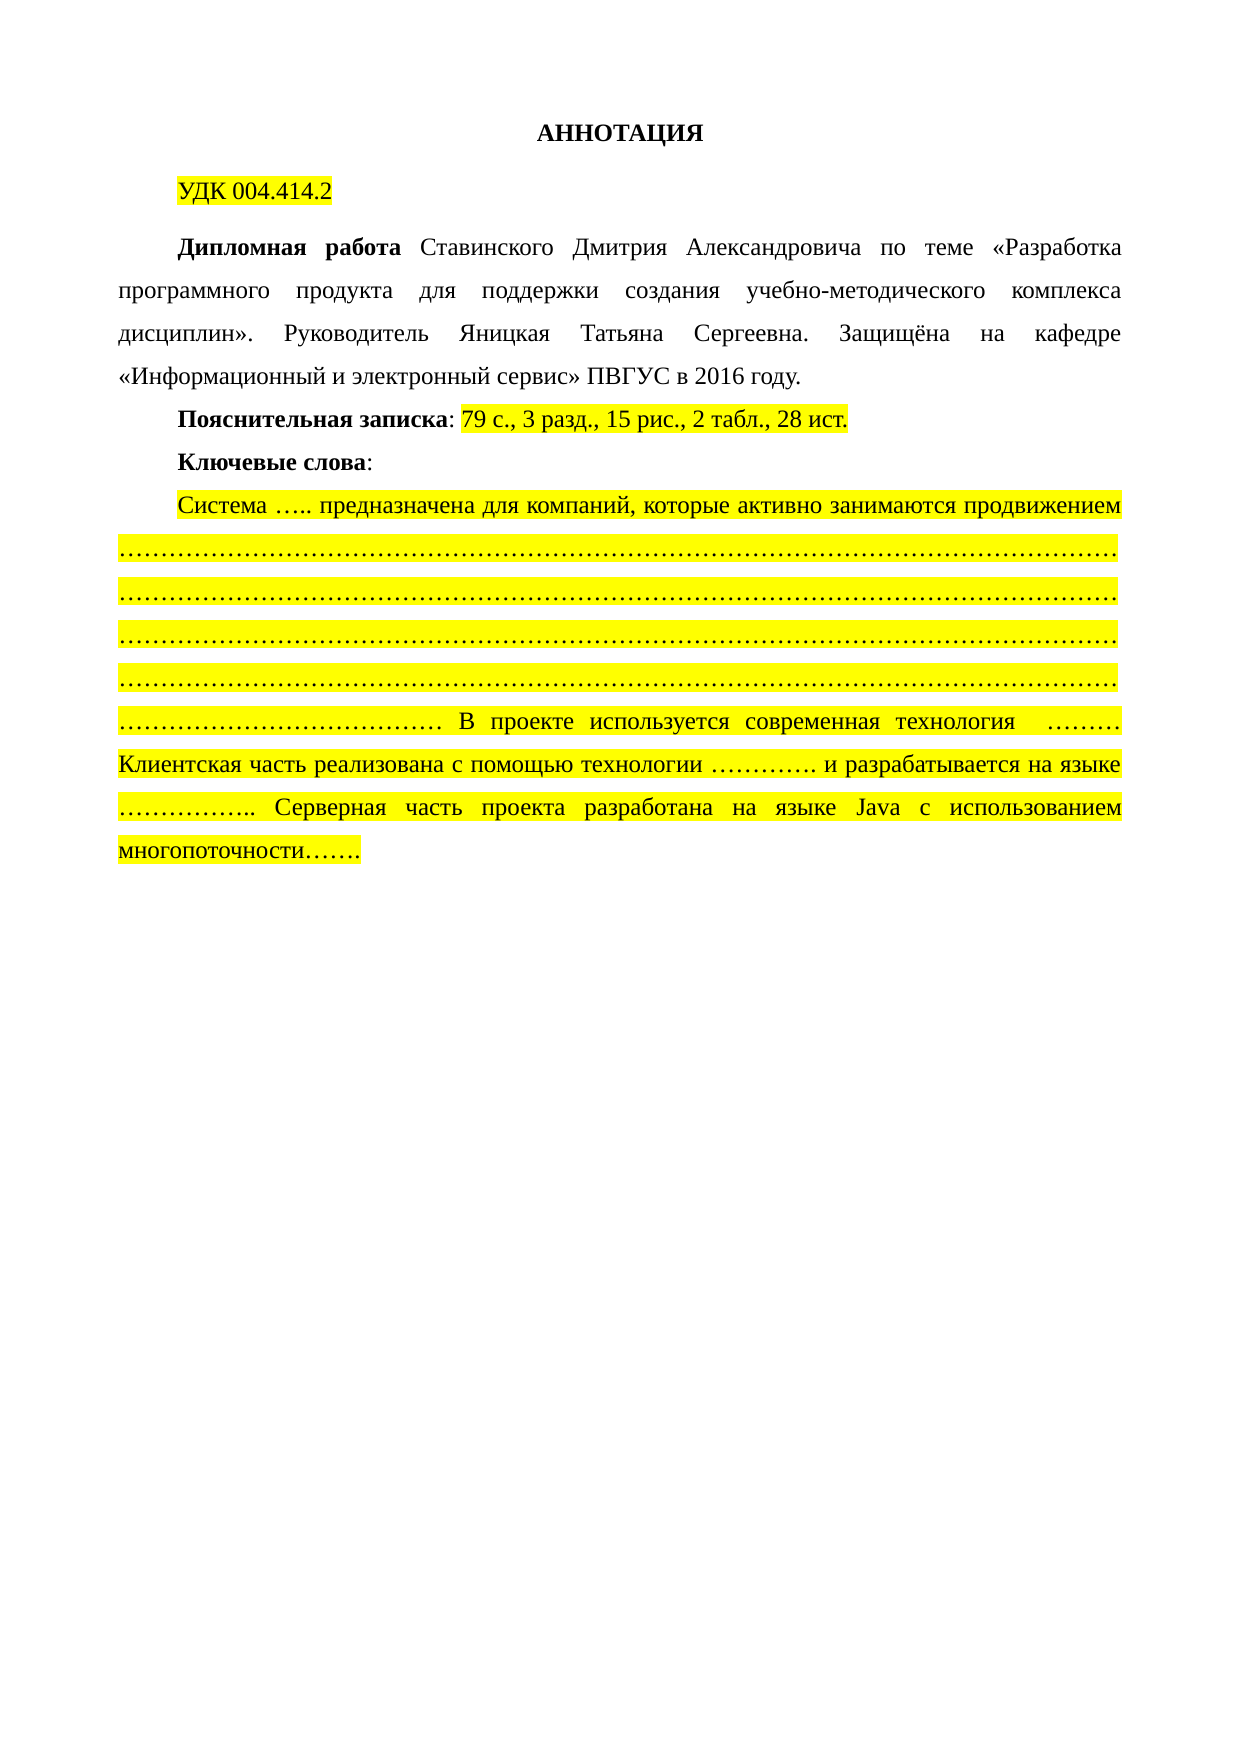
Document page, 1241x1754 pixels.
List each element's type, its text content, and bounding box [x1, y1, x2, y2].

text УДК 004.414.2 [118, 176, 1122, 205]
text АННОТАЦИЯ [118, 118, 1122, 147]
text Ключевые слова: [118, 447, 1122, 476]
text Cистема ….. предназначена для компаний, которые активно занимаются продвижением …………………………………………………………………………………………………………………………………………………………………………………………………………………………………………………………………………………………………………………………………………………………………………………………………………………………………………………………………………… В проекте используется современная технология ……… Клиентская часть реализована с помощью технологии …………. и разрабатывается на языке …………….. Серверная часть проекта разработана на языке Java с использованием многопоточности……. [118, 490, 1122, 864]
text Дипломная работа Ставинского Дмитрия Александровича по теме «Разработка программного продукта для поддержки создания учебно-методического комплекса дисциплин». Руководитель Яницкая Татьяна Сергеевна. Защищёна на кафедре «Информационный и электронный сервис» ПВГУС в 2016 году. [118, 232, 1122, 390]
text Пояснительная записка: 79 с., 3 разд., 15 рис., 2 табл., 28 ист. [118, 404, 1122, 433]
